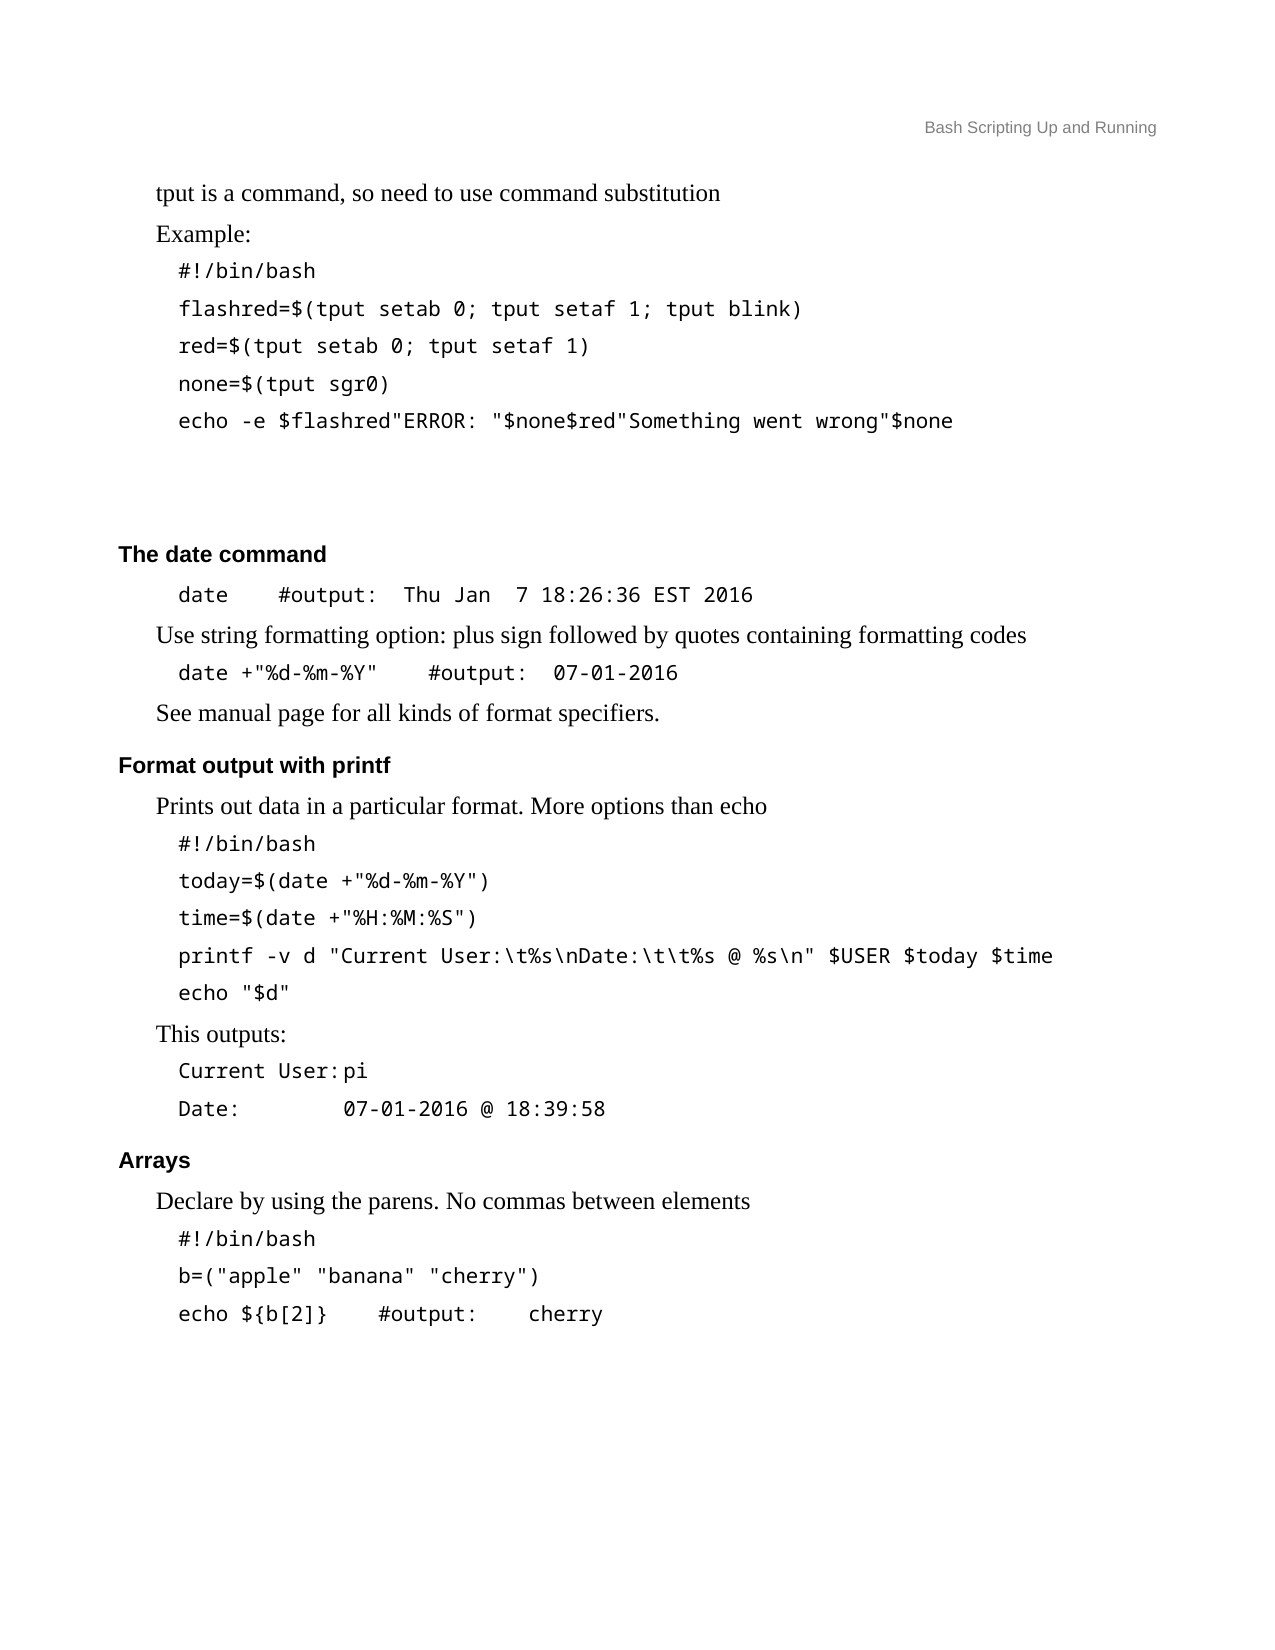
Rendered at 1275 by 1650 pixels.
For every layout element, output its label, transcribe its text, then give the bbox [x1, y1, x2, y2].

text tput is a command, so need to use command substitution [156, 178, 1157, 207]
text See manual page for all kinds of format specifiers. [156, 698, 1157, 727]
subtitle Format output with printf [118, 752, 1157, 778]
text This outputs: [156, 1019, 1157, 1047]
text printf -v d "Current User:\t%s\nDate:\t\t%s @ %s\n" $USER $today $time [178, 941, 1157, 969]
text #!/bin/bash [178, 257, 1157, 285]
text b=("apple" "banana" "cherry") [178, 1261, 1157, 1290]
subtitle The date command [118, 541, 1157, 567]
text Date: 07-01-2016 @ 18:39:58 [178, 1094, 1157, 1122]
text date #output: Thu Jan 7 18:26:36 EST 2016 [178, 580, 1157, 608]
text today=$(date +"%d-%m-%Y") [178, 866, 1157, 894]
text echo ${b[2]} #output: cherry [178, 1299, 1157, 1327]
subtitle Arrays [118, 1147, 1157, 1174]
text Use string formatting option: plus sign followed by quotes containing formatting codes [156, 620, 1157, 649]
text red=$(tput setab 0; tput setaf 1) [178, 331, 1157, 360]
text Declare by using the parens. No commas between elements [156, 1186, 1157, 1215]
text Example: [156, 219, 1157, 248]
text Prints out data in a particular format. More options than echo [156, 791, 1157, 820]
text date +"%d-%m-%Y" #output: 07-01-2016 [178, 658, 1157, 686]
text echo -e $flashred"ERROR: "$none$red"Something went wrong"$none [178, 406, 1157, 434]
text flashred=$(tput setab 0; tput setaf 1; tput blink) [178, 294, 1157, 322]
text echo "$d" [178, 978, 1157, 1007]
text Current User: pi [178, 1056, 1157, 1085]
text #!/bin/bash [178, 829, 1157, 857]
text time=$(date +"%H:%M:%S") [178, 903, 1157, 932]
text none=$(tput sgr0) [178, 369, 1157, 397]
text #!/bin/bash [178, 1224, 1157, 1252]
